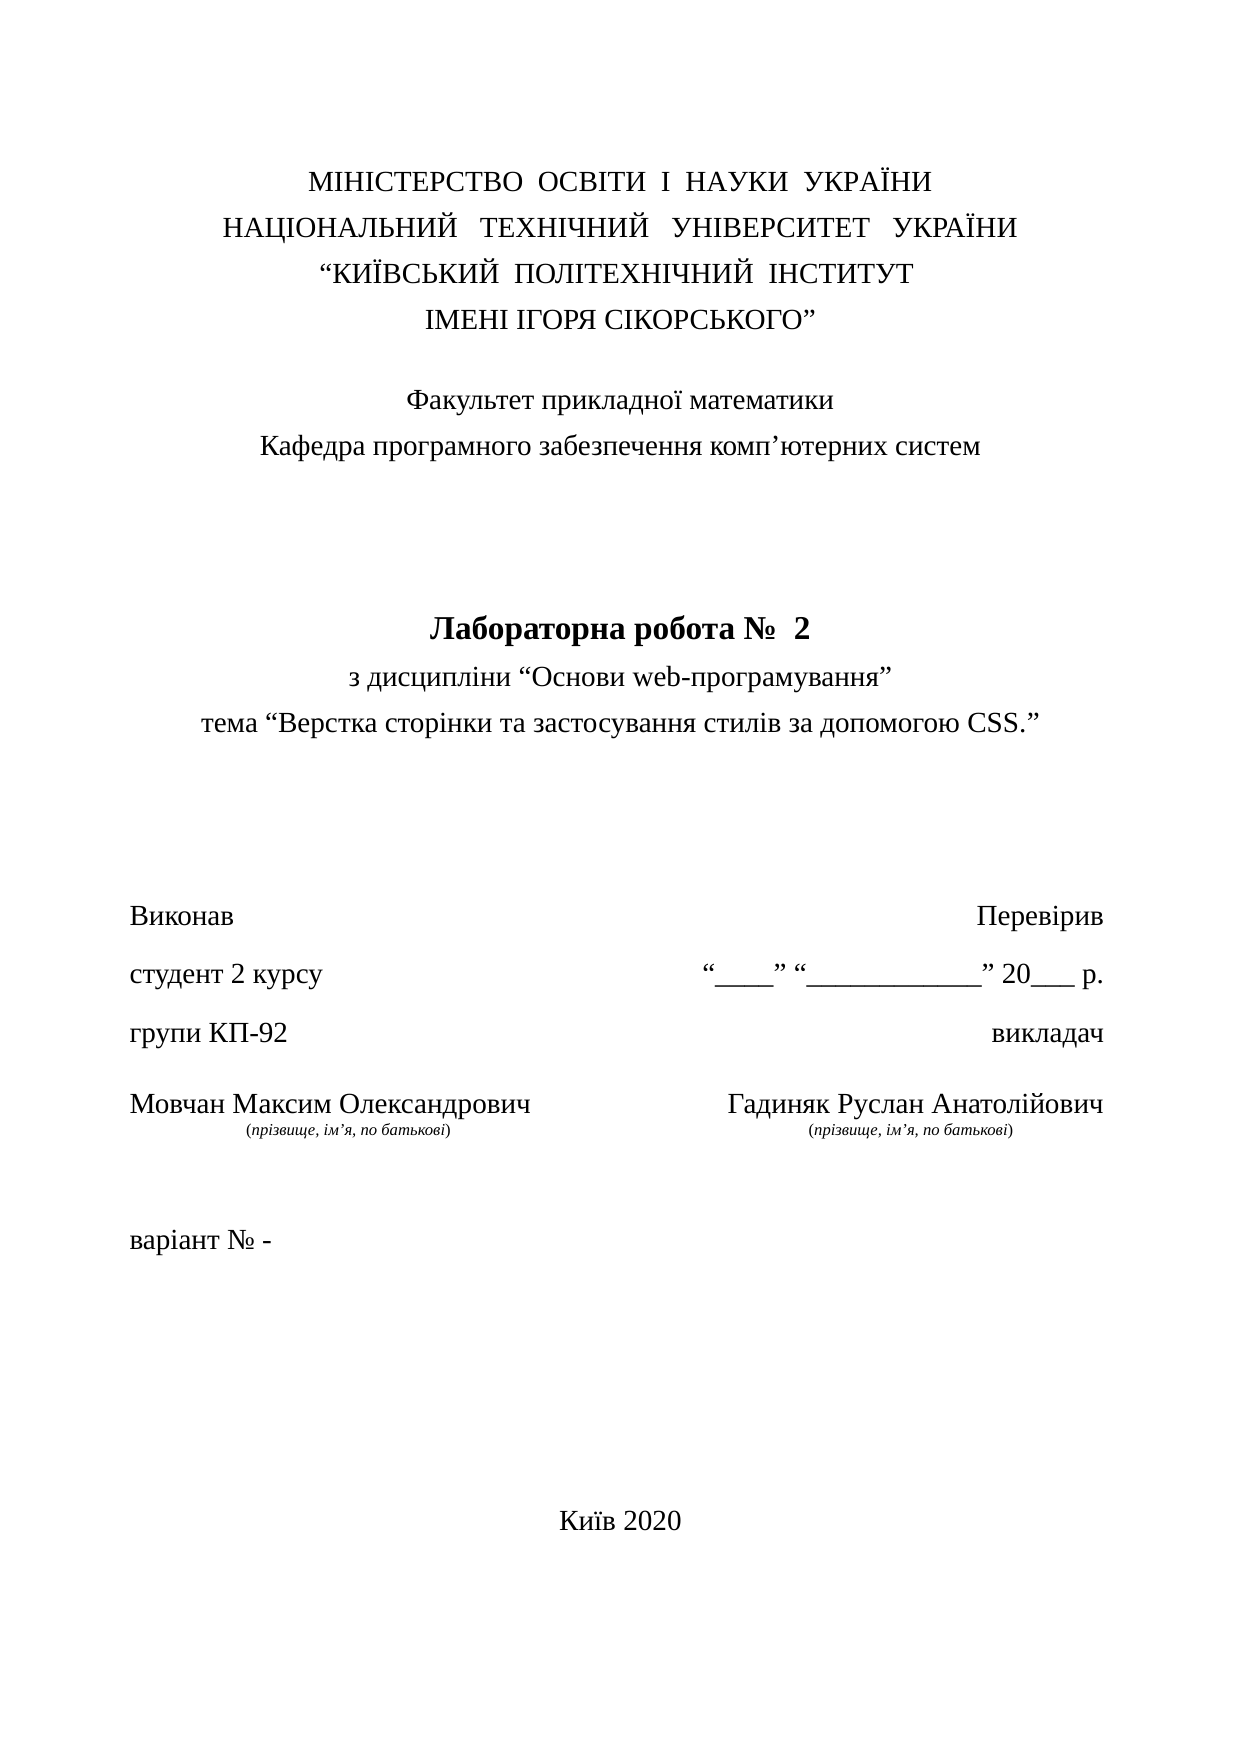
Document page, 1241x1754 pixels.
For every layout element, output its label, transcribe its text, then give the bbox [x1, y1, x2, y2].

text Кафедра програмного забезпечення комп’ютерних систем [118, 428, 1122, 461]
table_header Виконав студент 2 курсу групи КП-92 Мовчан Максим Олександрович (прізвище, ім’я, по батькові) варіант № - [118, 885, 578, 1268]
text Факультет прикладної математики [118, 382, 1122, 415]
text НАЦІОНАЛЬНИЙ ТЕХНІЧНИЙ УНІВЕРСИТЕТ УКРАЇНИ [118, 210, 1122, 244]
text Київ 2020 [118, 1503, 1122, 1536]
text “КИЇВСЬКИЙ ПОЛІТЕХНІЧНИЙ ІНСТИТУТ [118, 256, 1122, 290]
title МIНIСТЕРСТВО ОСВIТИ І НАУКИ УКРАЇНИ [118, 164, 1122, 198]
text тема “Верстка сторінки та застосування стилів за допомогою CSS.” [118, 705, 1122, 738]
text Лабораторна робота № 2 [118, 608, 1122, 646]
text з дисципліни “Основи web-програмування” [118, 659, 1122, 692]
table_header [578, 885, 654, 1268]
table_header Перевірив “____” “____________” 20___ р. викладач Гадиняк Руслан Анатолійович (прізвище, ім’я, по батькові) [655, 885, 1115, 1268]
text ІМЕНІ ІГОРЯ СІКОРСЬКОГО” [118, 302, 1122, 336]
